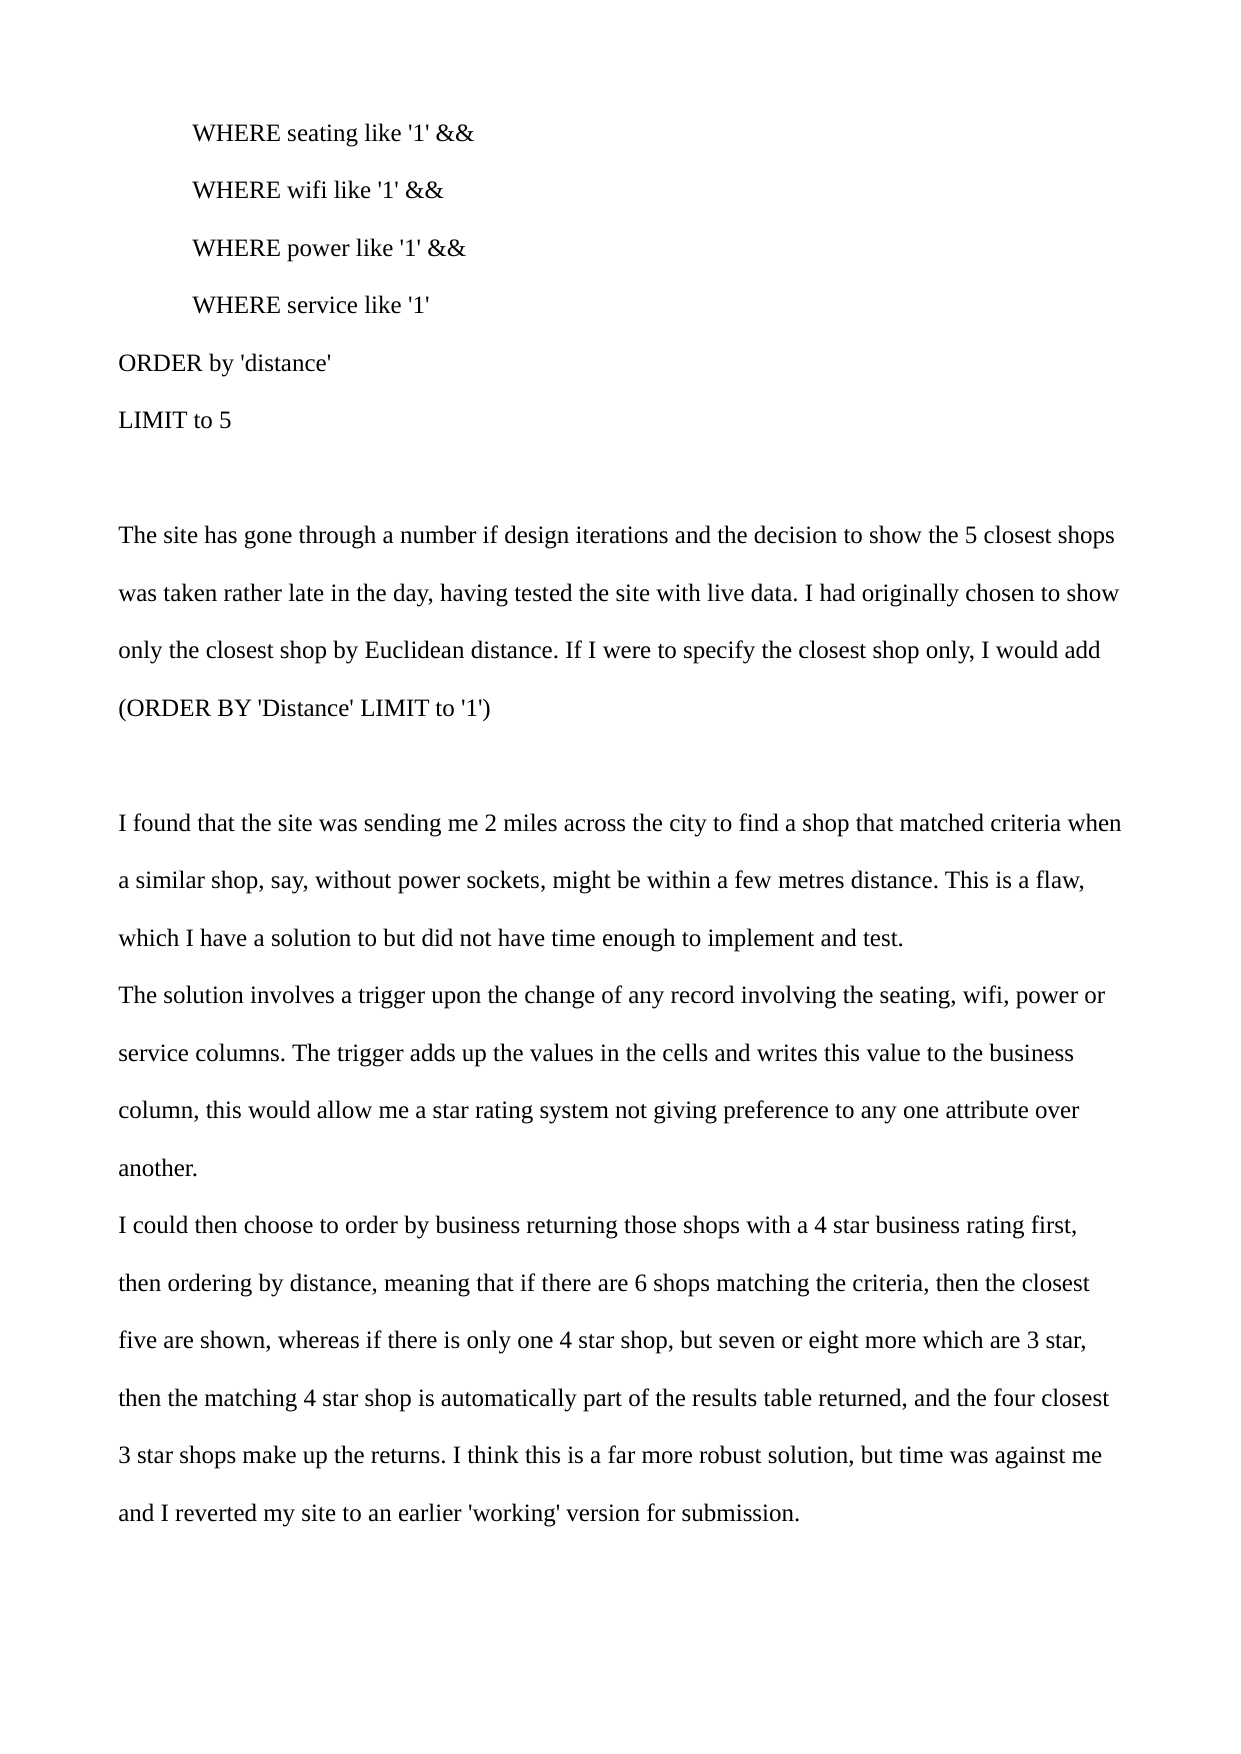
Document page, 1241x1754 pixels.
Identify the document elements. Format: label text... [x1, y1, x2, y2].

text WHERE wifi like '1' && [118, 176, 1122, 204]
text The solution involves a trigger upon the change of any record involving the seating, wifi, power or service columns. The trigger adds up the values in the cells and writes this value to the business column, this would allow me a star rating system not giving preference to any one attribute over another. [118, 981, 1122, 1182]
text WHERE service like '1' [118, 291, 1122, 319]
text WHERE seating like '1' && [118, 118, 1122, 147]
text I could then choose to order by business returning those shops with a 4 star business rating first, then ordering by distance, meaning that if there are 6 shops matching the criteria, then the closest five are shown, whereas if there is only one 4 star shop, but seven or eight more which are 3 star, then the matching 4 star shop is automatically part of the results table returned, and the four closest 3 star shops make up the returns. I think this is a far more robust solution, but time was against me and I reverted my site to an earlier 'working' version for submission. [118, 1211, 1122, 1527]
text The site has gone through a number if design iterations and the decision to show the 5 closest shops was taken rather late in the day, having tested the site with live data. I had originally chosen to show only the closest shop by Euclidean distance. If I were to specify the closest shop only, I would add (ORDER BY 'Distance' LIMIT to '1') [118, 521, 1122, 722]
text ORDER by 'distance' [118, 348, 1122, 377]
text LIMIT to 5 [118, 406, 1122, 434]
text I found that the site was sending me 2 miles across the city to find a shop that matched criteria when a similar shop, say, without power sockets, might be within a few metres distance. This is a flaw, which I have a solution to but did not have time enough to implement and test. [118, 808, 1122, 952]
text WHERE power like '1' && [118, 233, 1122, 262]
